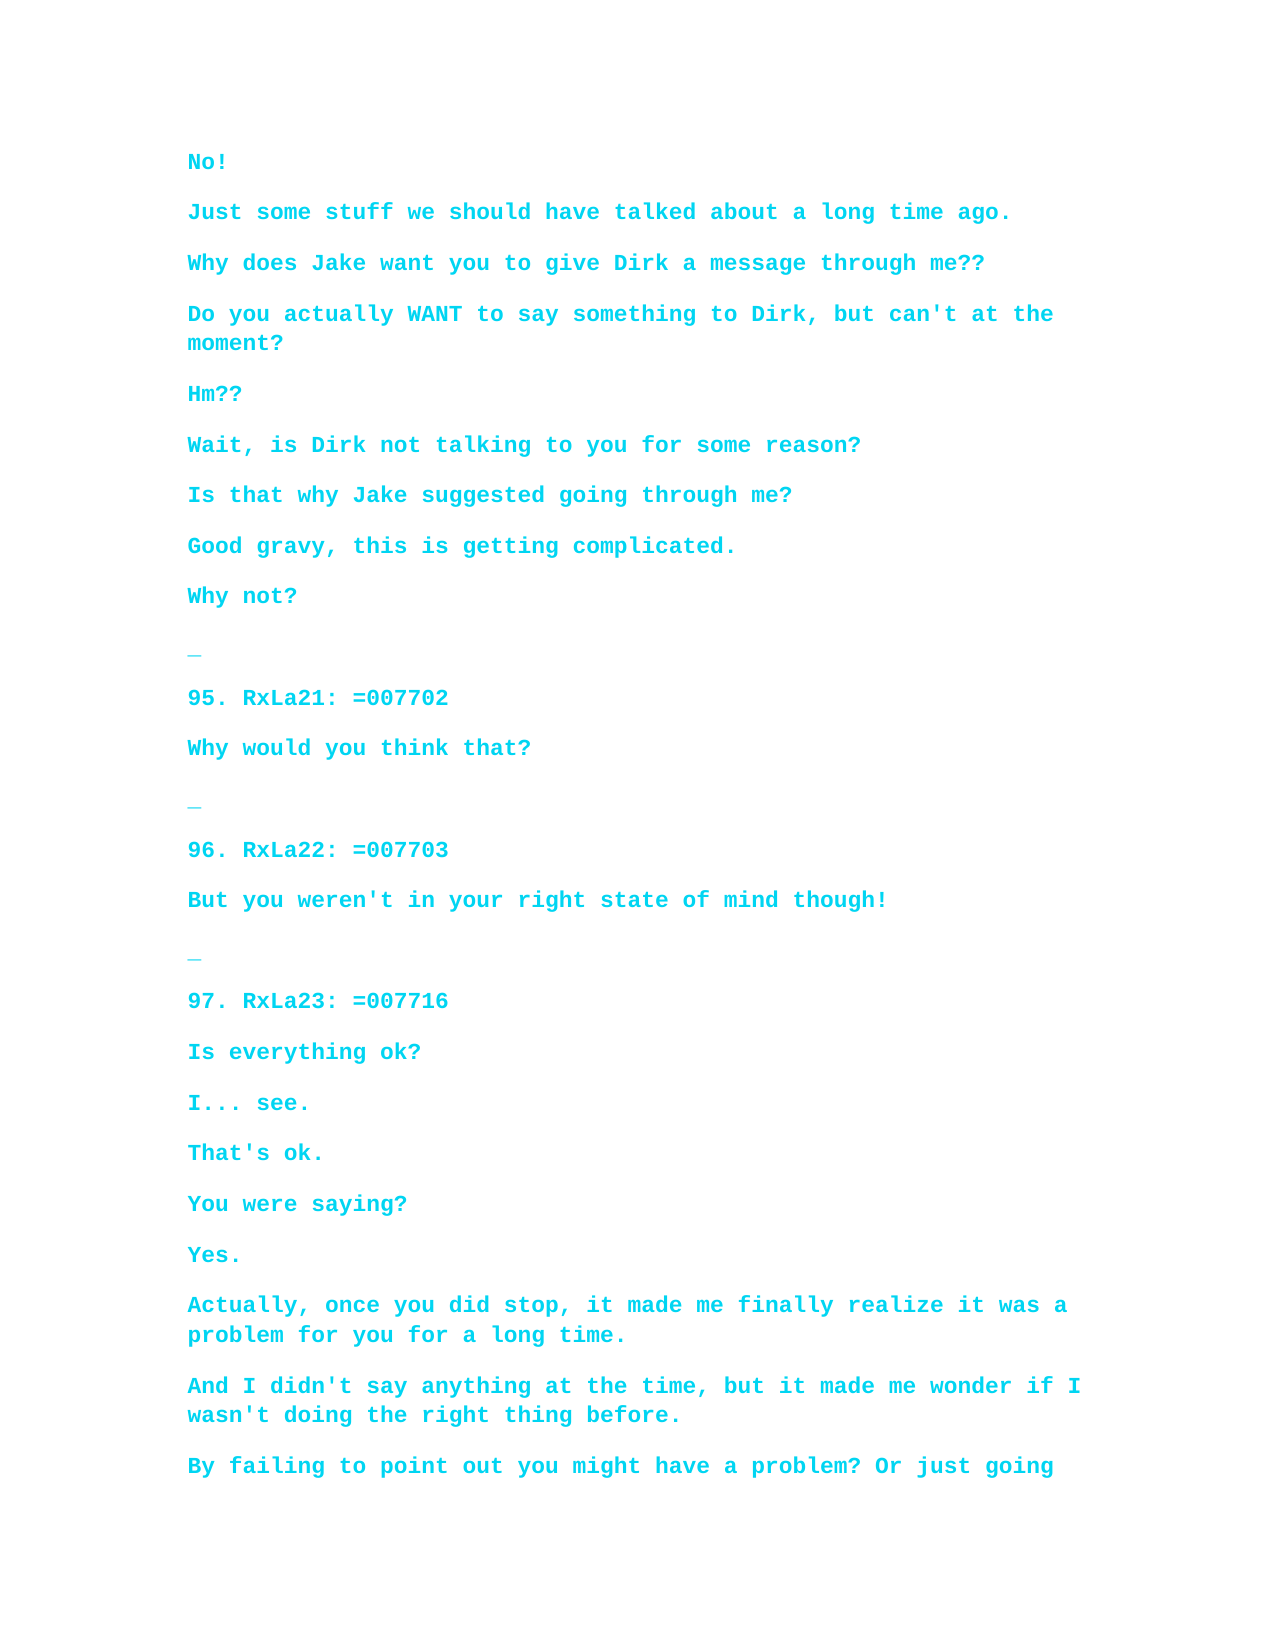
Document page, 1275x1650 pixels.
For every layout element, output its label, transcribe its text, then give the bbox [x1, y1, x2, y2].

text And I didn't say anything at the time, but it made me wonder if I wasn't doing the right thing before. [187, 1374, 1087, 1430]
text Why does Jake want you to give Dirk a message through me?? [187, 251, 1087, 277]
text By failing to point out you might have a problem? Or just going [187, 1454, 1087, 1480]
text Hm?? [187, 382, 1087, 408]
text Why not? [187, 585, 1087, 611]
text That's ok. [187, 1142, 1087, 1168]
text Why would you think that? [187, 737, 1087, 763]
text No! [187, 150, 1087, 176]
text Do you actually WANT to say something to Dirk, but can't at the moment? [187, 302, 1087, 358]
text _ [187, 939, 1087, 965]
text Is everything ok? [187, 1040, 1087, 1066]
text Actually, once you did stop, it made me finally realize it was a problem for you for a long time. [187, 1293, 1087, 1349]
text Good gravy, this is getting complicated. [187, 534, 1087, 560]
text 96. RxLa22: =007703 [187, 838, 1087, 864]
text I... see. [187, 1091, 1087, 1117]
text Wait, is Dirk not talking to you for some reason? [187, 433, 1087, 459]
text But you weren't in your right state of mind though! [187, 888, 1087, 914]
text Just some stuff we should have talked about a long time ago. [187, 201, 1087, 227]
text _ [187, 787, 1087, 813]
text 97. RxLa23: =007716 [187, 990, 1087, 1016]
text 95. RxLa21: =007702 [187, 686, 1087, 712]
text _ [187, 635, 1087, 661]
text Is that why Jake suggested going through me? [187, 483, 1087, 509]
text You were saying? [187, 1192, 1087, 1218]
text Yes. [187, 1243, 1087, 1269]
